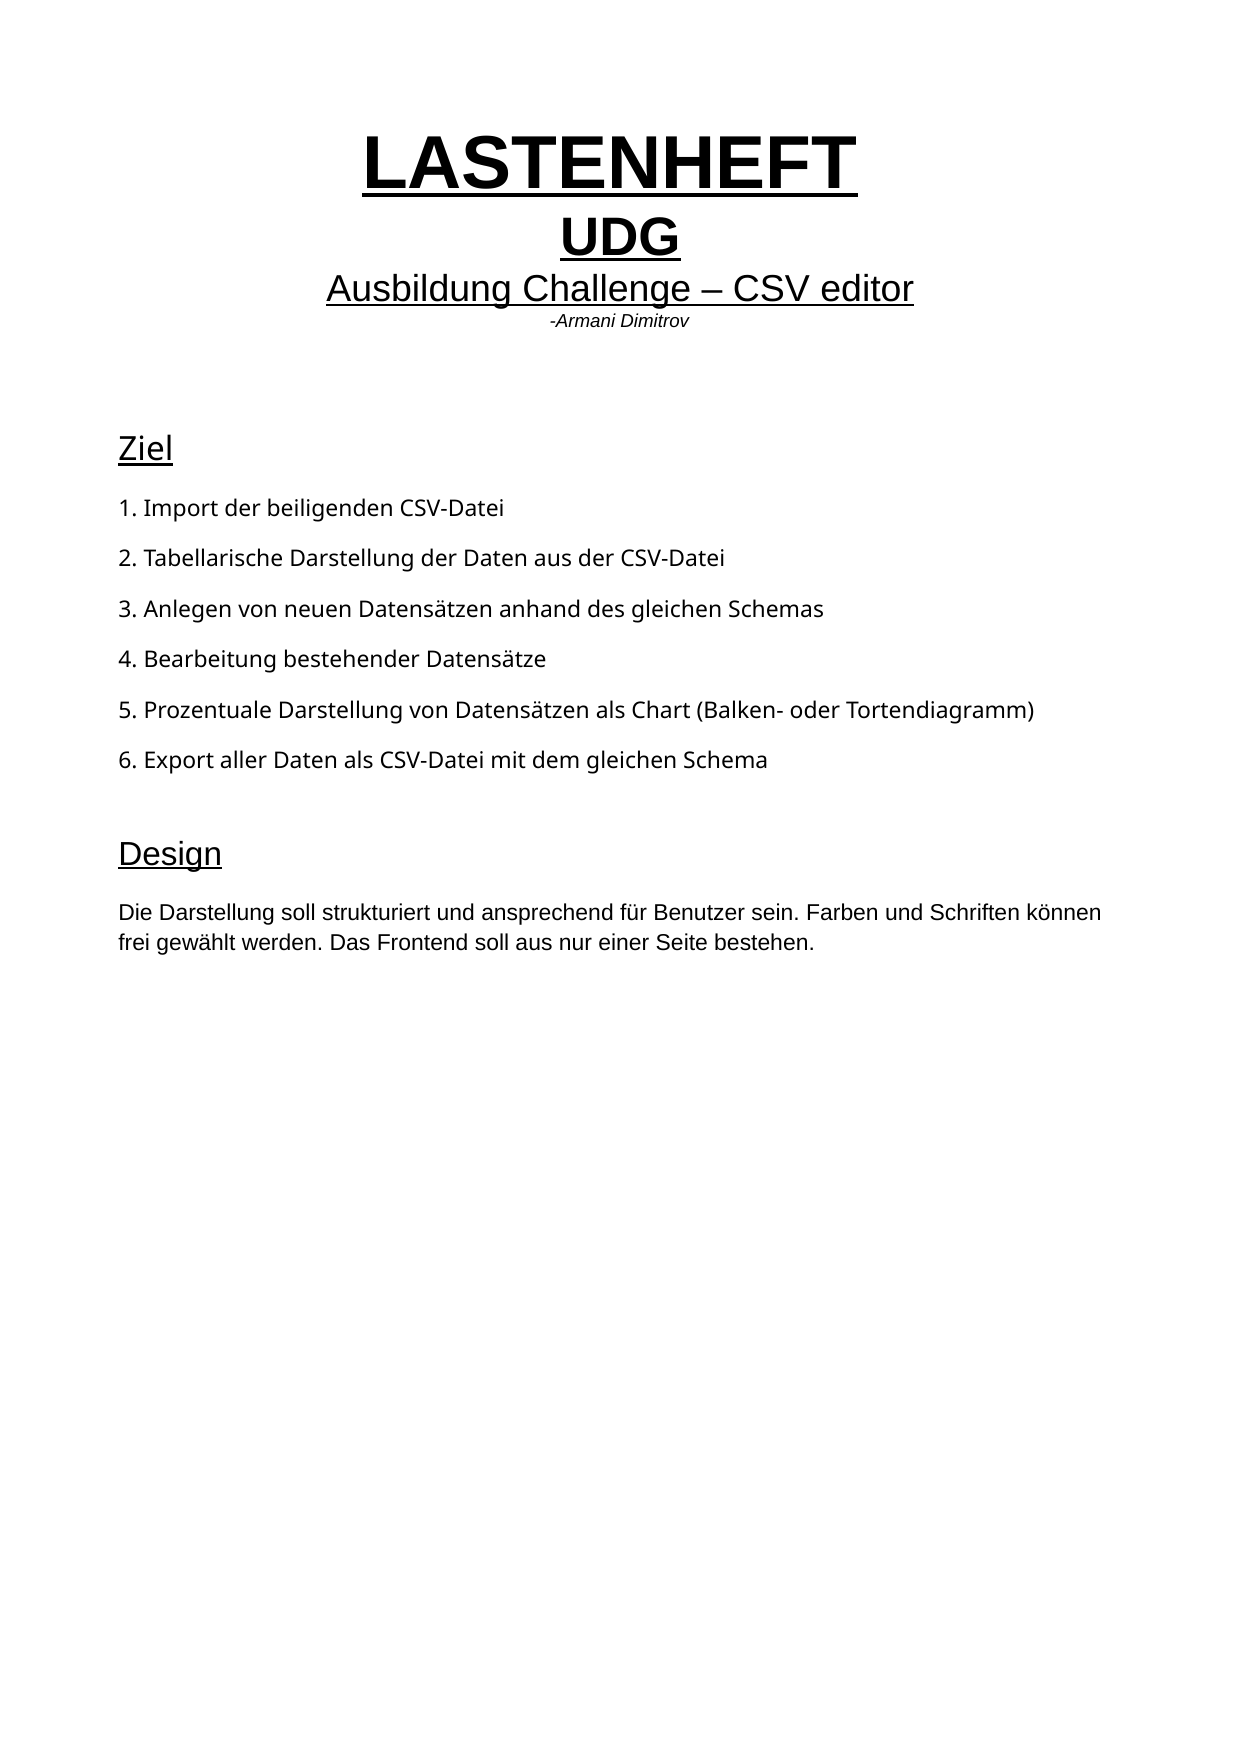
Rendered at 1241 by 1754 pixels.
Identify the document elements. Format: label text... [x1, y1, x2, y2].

text 1. Import der beiligenden CSV-Datei [118, 492, 1122, 523]
text 4. Bearbeitung bestehender Datensätze [118, 643, 1122, 674]
text 5. Prozentuale Darstellung von Datensätzen als Chart (Balken- oder Tortendiagramm) [118, 694, 1122, 725]
text 6. Export aller Daten als CSV-Datei mit dem gleichen Schema [118, 744, 1122, 776]
text Die Darstellung soll strukturiert und ansprechend für Benutzer sein. Farben und Schriften können frei gewählt werden. Das Frontend soll aus nur einer Seite bestehen. [118, 899, 1122, 955]
text Ziel [118, 425, 1122, 470]
text LASTENHEFT [118, 118, 1122, 204]
text Ausbildung Challenge – CSV editor [118, 267, 1122, 310]
text Design [118, 834, 1122, 872]
text UDG [118, 204, 1122, 267]
text -Armani Dimitrov [118, 310, 1122, 331]
text 2. Tabellarische Darstellung der Daten aus der CSV-Datei [118, 542, 1122, 573]
text 3. Anlegen von neuen Datensätzen anhand des gleichen Schemas [118, 593, 1122, 624]
